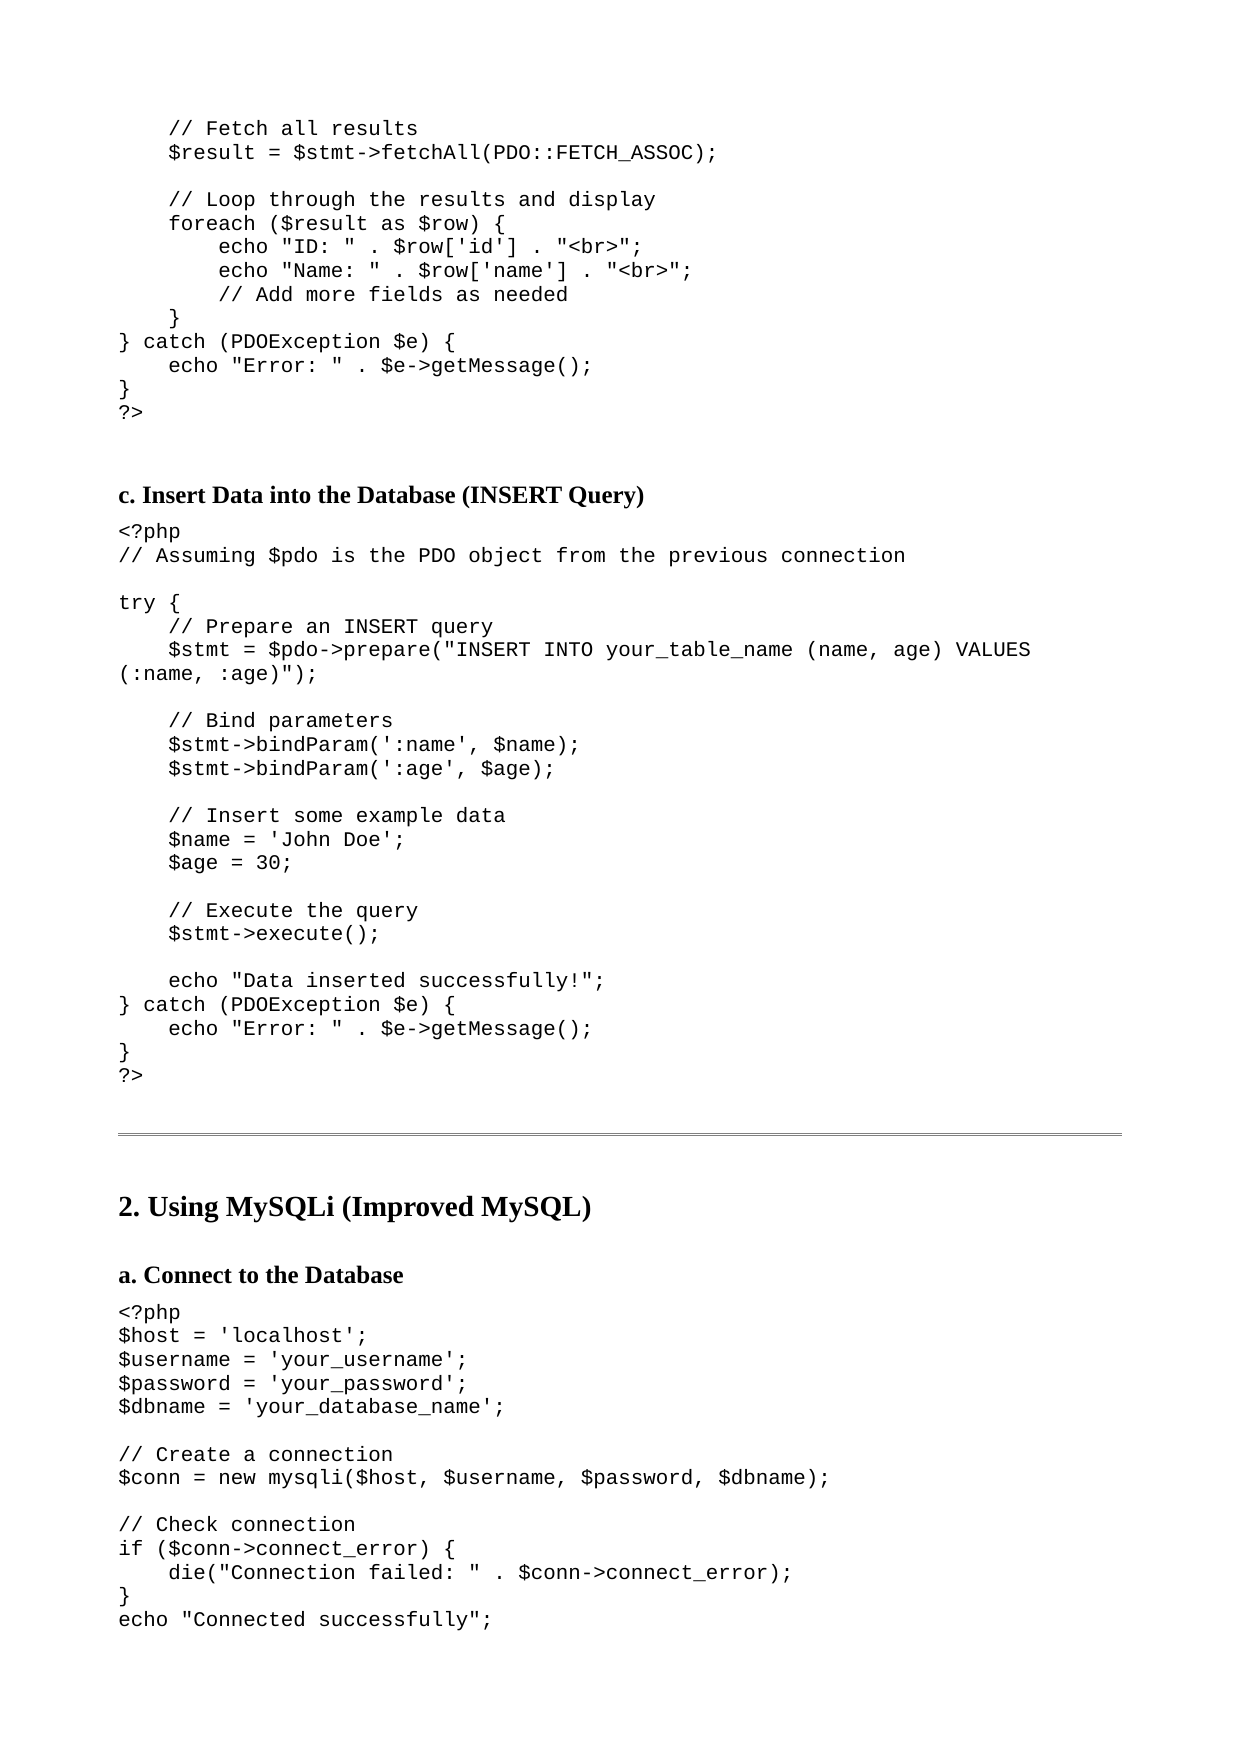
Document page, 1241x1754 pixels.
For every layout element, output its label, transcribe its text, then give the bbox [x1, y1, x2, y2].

text } catch (PDOException $e) { [118, 331, 1122, 354]
text // Add more fields as needed [118, 284, 1122, 307]
subtitle 2. Using MySQLi (Improved MySQL) [118, 1189, 1122, 1223]
text $username = 'your_username'; [118, 1349, 1122, 1373]
text } [118, 378, 1122, 402]
text die("Connection failed: " . $conn->connect_error); [118, 1562, 1122, 1585]
text echo "ID: " . $row['id'] . "<br>"; [118, 236, 1122, 260]
text $stmt->bindParam(':name', $name); [118, 734, 1122, 758]
text <?php [118, 521, 1122, 545]
text $stmt = $pdo->prepare("INSERT INTO your_table_name (name, age) VALUES (:name, :age)"); [118, 639, 1122, 687]
text $result = $stmt->fetchAll(PDO::FETCH_ASSOC); [118, 142, 1122, 165]
text } [118, 307, 1122, 331]
text ?> [118, 1065, 1122, 1089]
text try { [118, 592, 1122, 616]
text $dbname = 'your_database_name'; [118, 1396, 1122, 1420]
text $name = 'John Doe'; [118, 829, 1122, 852]
text echo "Error: " . $e->getMessage(); [118, 1018, 1122, 1041]
text // Loop through the results and display [118, 189, 1122, 213]
text $stmt->execute(); [118, 923, 1122, 947]
text } catch (PDOException $e) { [118, 994, 1122, 1018]
text $host = 'localhost'; [118, 1325, 1122, 1349]
text // Create a connection [118, 1443, 1122, 1467]
subtitle a. Connect to the Database [118, 1260, 1122, 1289]
text ?> [118, 402, 1122, 426]
text // Bind parameters [118, 710, 1122, 734]
text $conn = new mysqli($host, $username, $password, $dbname); [118, 1467, 1122, 1491]
text } [118, 1585, 1122, 1609]
text foreach ($result as $row) { [118, 213, 1122, 236]
text echo "Data inserted successfully!"; [118, 971, 1122, 994]
text // Assuming $pdo is the PDO object from the previous connection [118, 545, 1122, 568]
text $stmt->bindParam(':age', $age); [118, 758, 1122, 781]
text } [118, 1041, 1122, 1065]
text // Prepare an INSERT query [118, 616, 1122, 639]
text echo "Error: " . $e->getMessage(); [118, 354, 1122, 378]
text // Insert some example data [118, 805, 1122, 829]
text <?php [118, 1302, 1122, 1325]
text // Check connection [118, 1514, 1122, 1538]
text $password = 'your_password'; [118, 1373, 1122, 1396]
text echo "Name: " . $row['name'] . "<br>"; [118, 260, 1122, 284]
text // Fetch all results [118, 118, 1122, 142]
text echo "Connected successfully"; [118, 1609, 1122, 1633]
text if ($conn->connect_error) { [118, 1538, 1122, 1562]
subtitle c. Insert Data into the Database (INSERT Query) [118, 480, 1122, 509]
text $age = 30; [118, 852, 1122, 876]
text // Execute the query [118, 899, 1122, 923]
